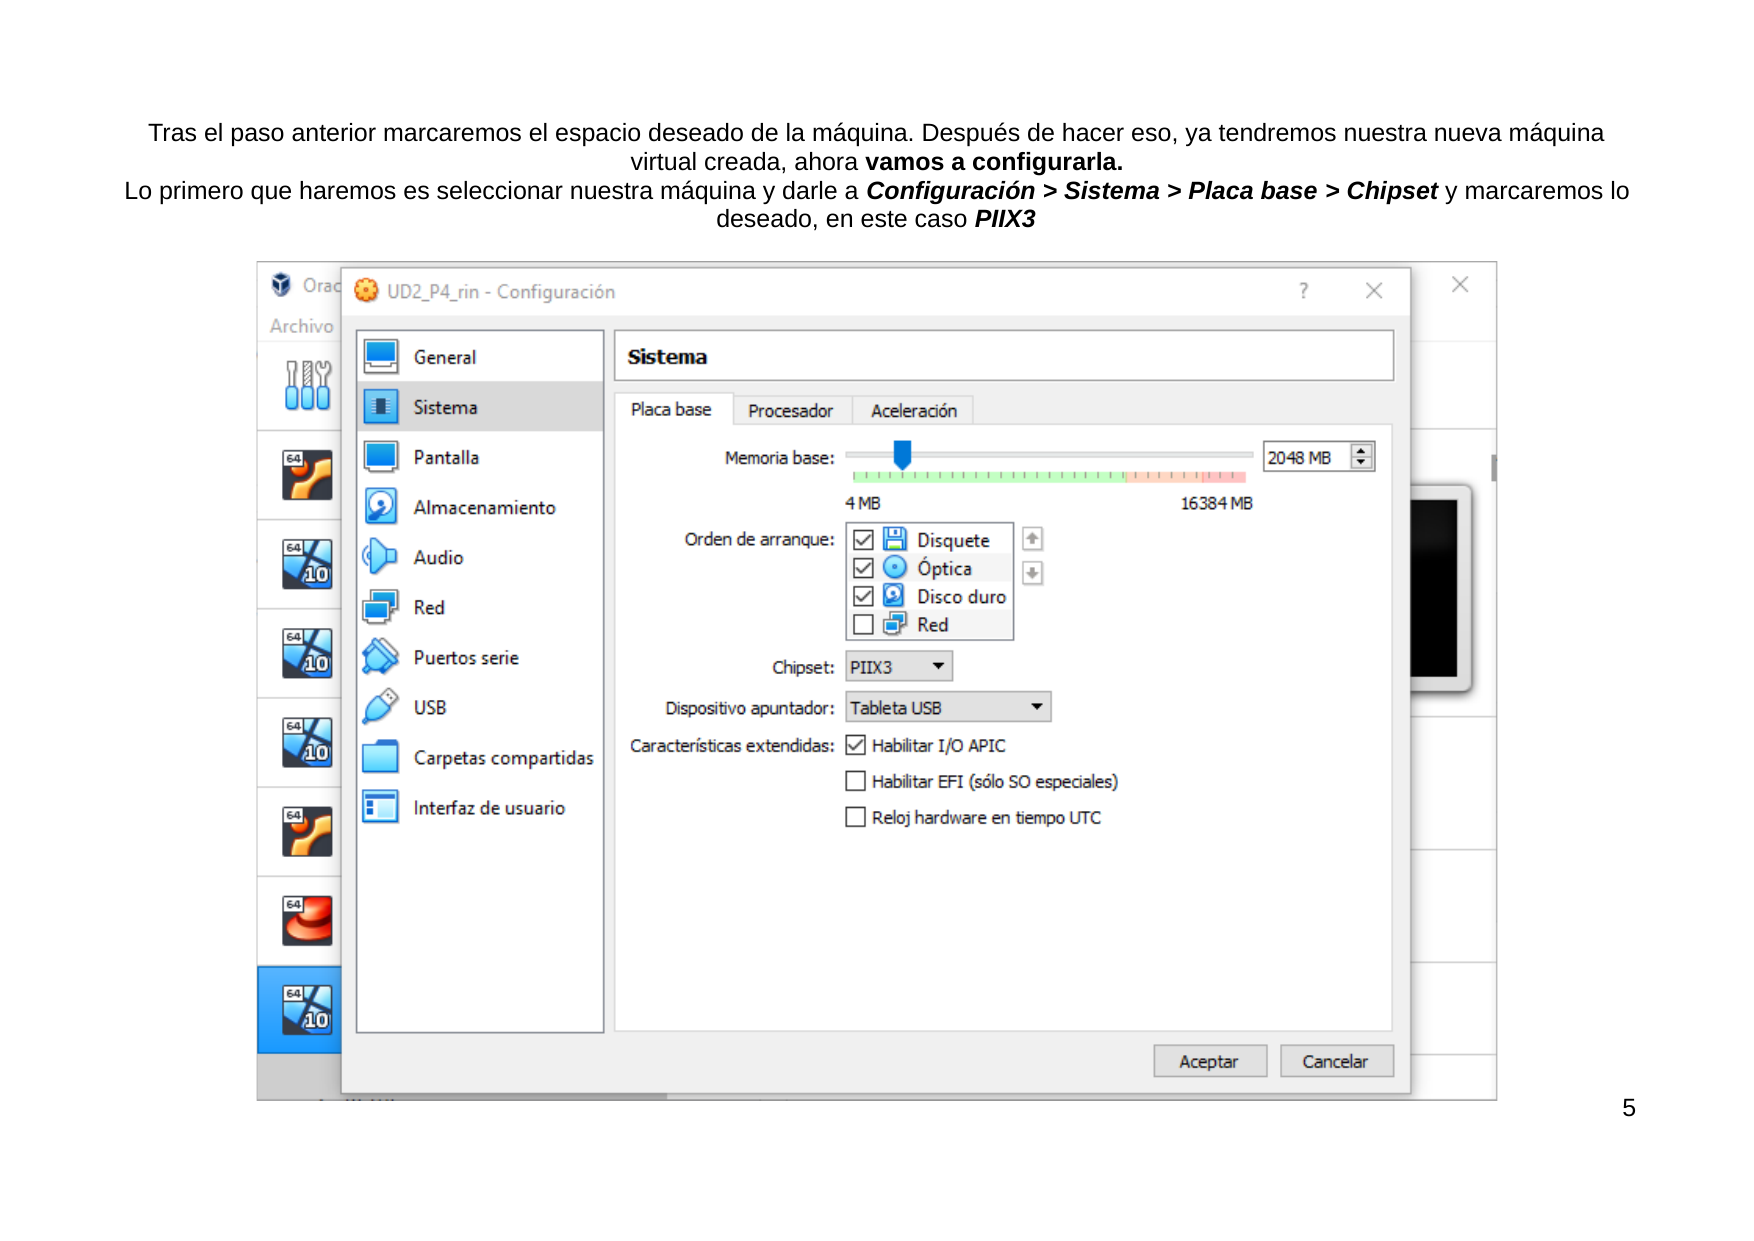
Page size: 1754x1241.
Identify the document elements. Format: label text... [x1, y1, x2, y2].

picture [256, 261, 1498, 1101]
text Tras el paso anterior marcaremos el espacio deseado de la máquina. Después de hacer eso, ya tendremos nuestra nueva máquina virtual creada, ahora vamos a configurarla. [118, 118, 1636, 176]
text Lo primero que haremos es seleccionar nuestra máquina y darle a Configuración > Sistema > Placa base > Chipset y marcaremos lo deseado, en este caso PIIX3 [118, 176, 1636, 233]
